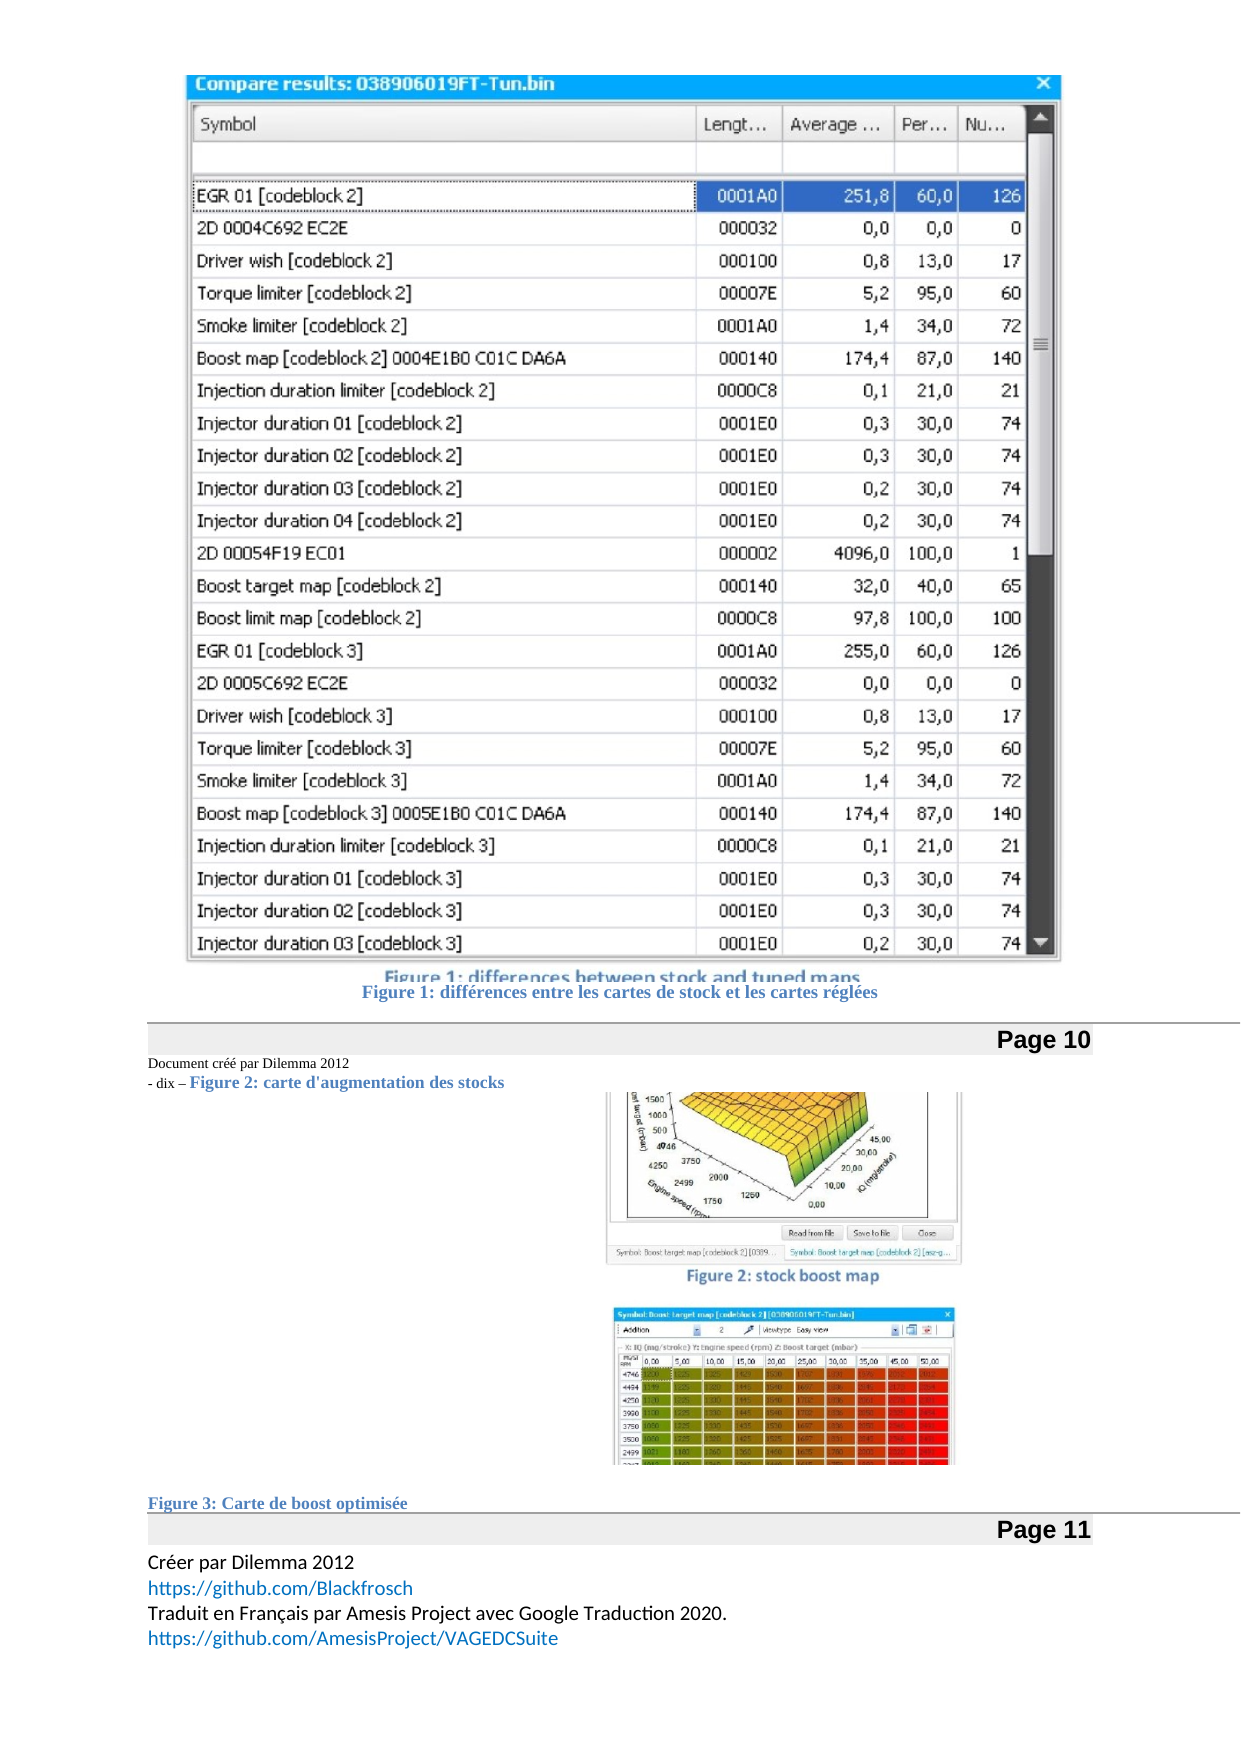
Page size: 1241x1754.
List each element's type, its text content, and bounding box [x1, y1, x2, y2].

text Document créé par Dilemma 2012 [148, 1055, 1093, 1072]
table_header Page 11 [148, 1514, 1093, 1545]
text Figure 1: différences entre les cartes de stock et les cartes réglées [148, 981, 1093, 1003]
text - dix – Figure 2: carte d'augmentation des stocks [148, 1072, 1093, 1092]
text Figure 3: Carte de boost optimisée [148, 1493, 1093, 1512]
table_header Page 10 [148, 1024, 1093, 1055]
